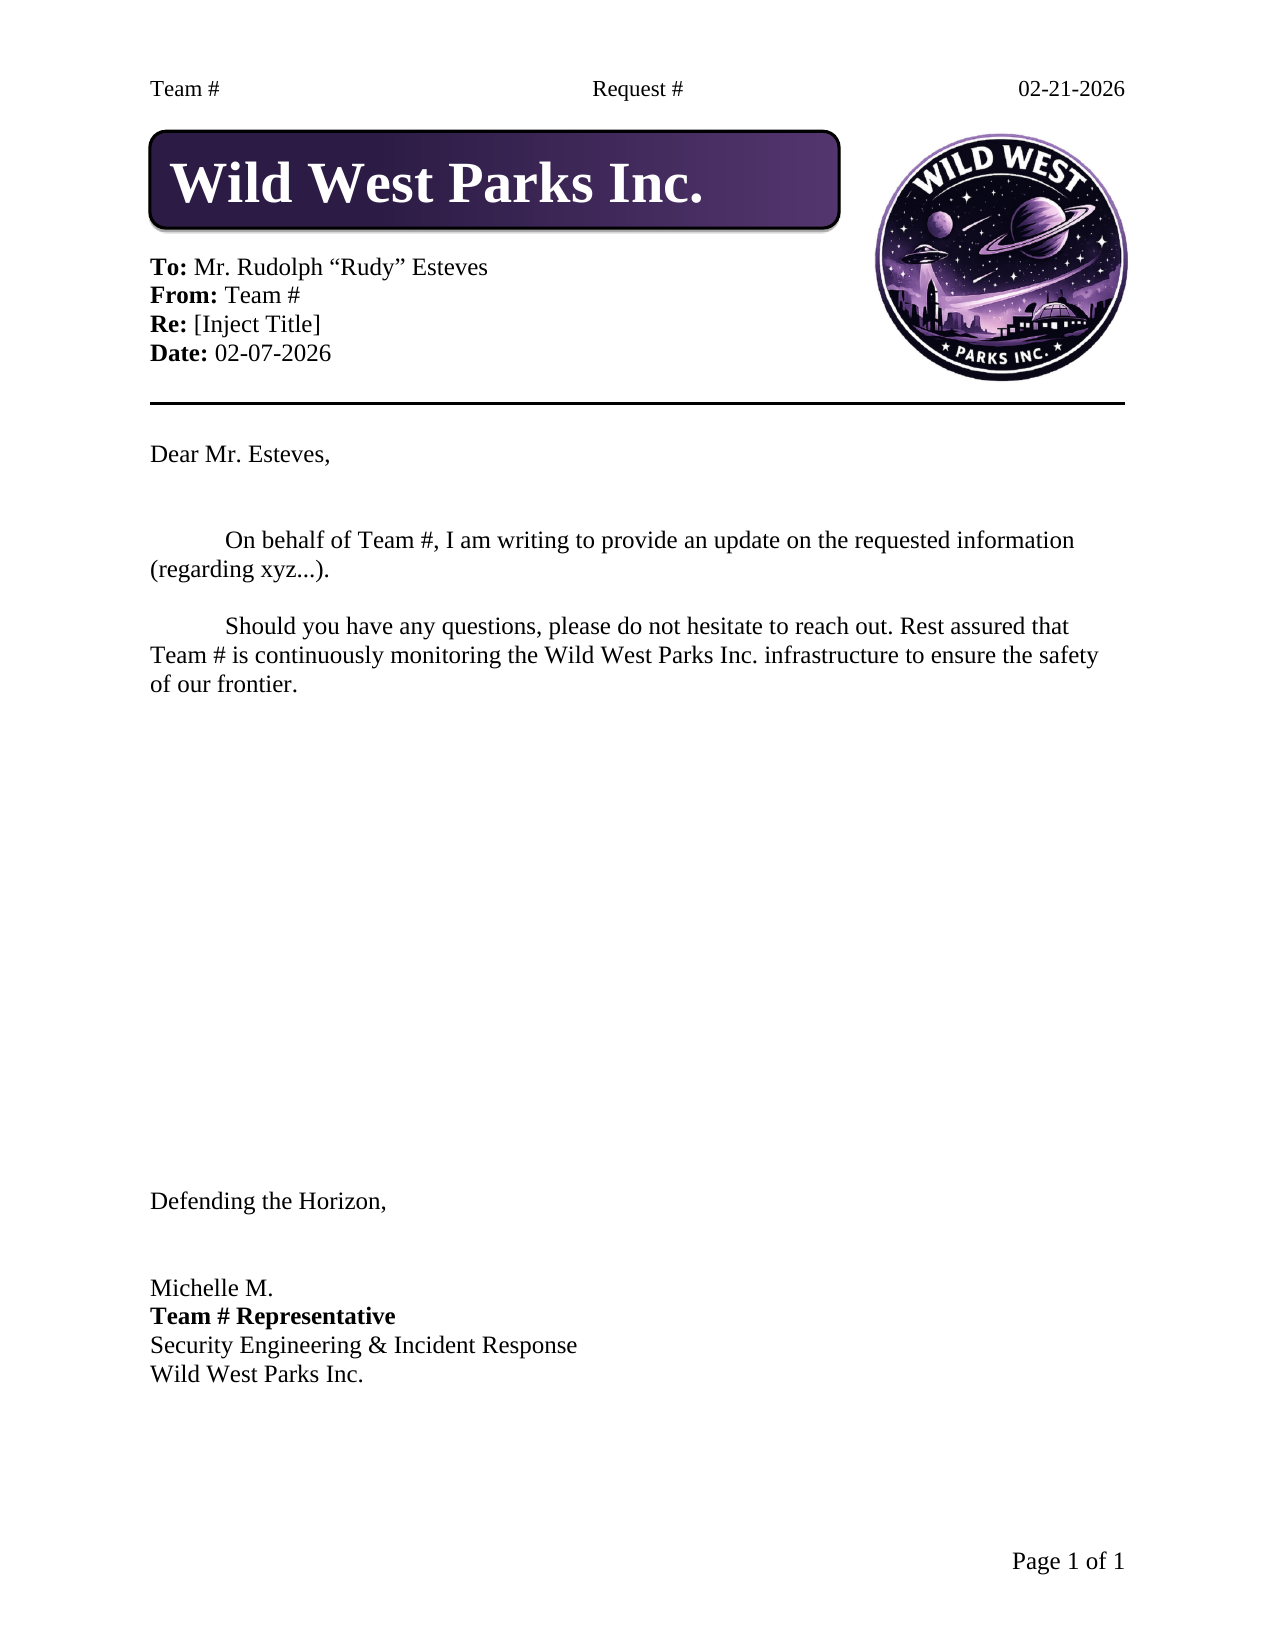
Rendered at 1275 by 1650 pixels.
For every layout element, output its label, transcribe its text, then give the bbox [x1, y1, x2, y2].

text Michelle M. [150, 1273, 1125, 1301]
picture [868, 121, 1132, 387]
text Date: 02-07-2026 [150, 338, 868, 367]
text From: Team # [150, 280, 868, 309]
text Wild West Parks Inc. [150, 1359, 1125, 1388]
text Dear Mr. Esteves, [150, 439, 1125, 468]
text Re: [Inject Title] [150, 309, 868, 338]
text To: Mr. Rudolph “Rudy” Esteves [150, 252, 868, 280]
text Security Engineering & Incident Response [150, 1330, 1125, 1359]
text Team # Representative [150, 1301, 1125, 1330]
text Defending the Horizon, [150, 1186, 1125, 1215]
text Should you have any questions, please do not hesitate to reach out. Rest assured that Team # is continuously monitoring the Wild West Parks Inc. infrastructure to ensure the safety of our frontier. [150, 611, 1125, 698]
text On behalf of Team #, I am writing to provide an update on the requested information (regarding xyz...). [150, 525, 1125, 583]
